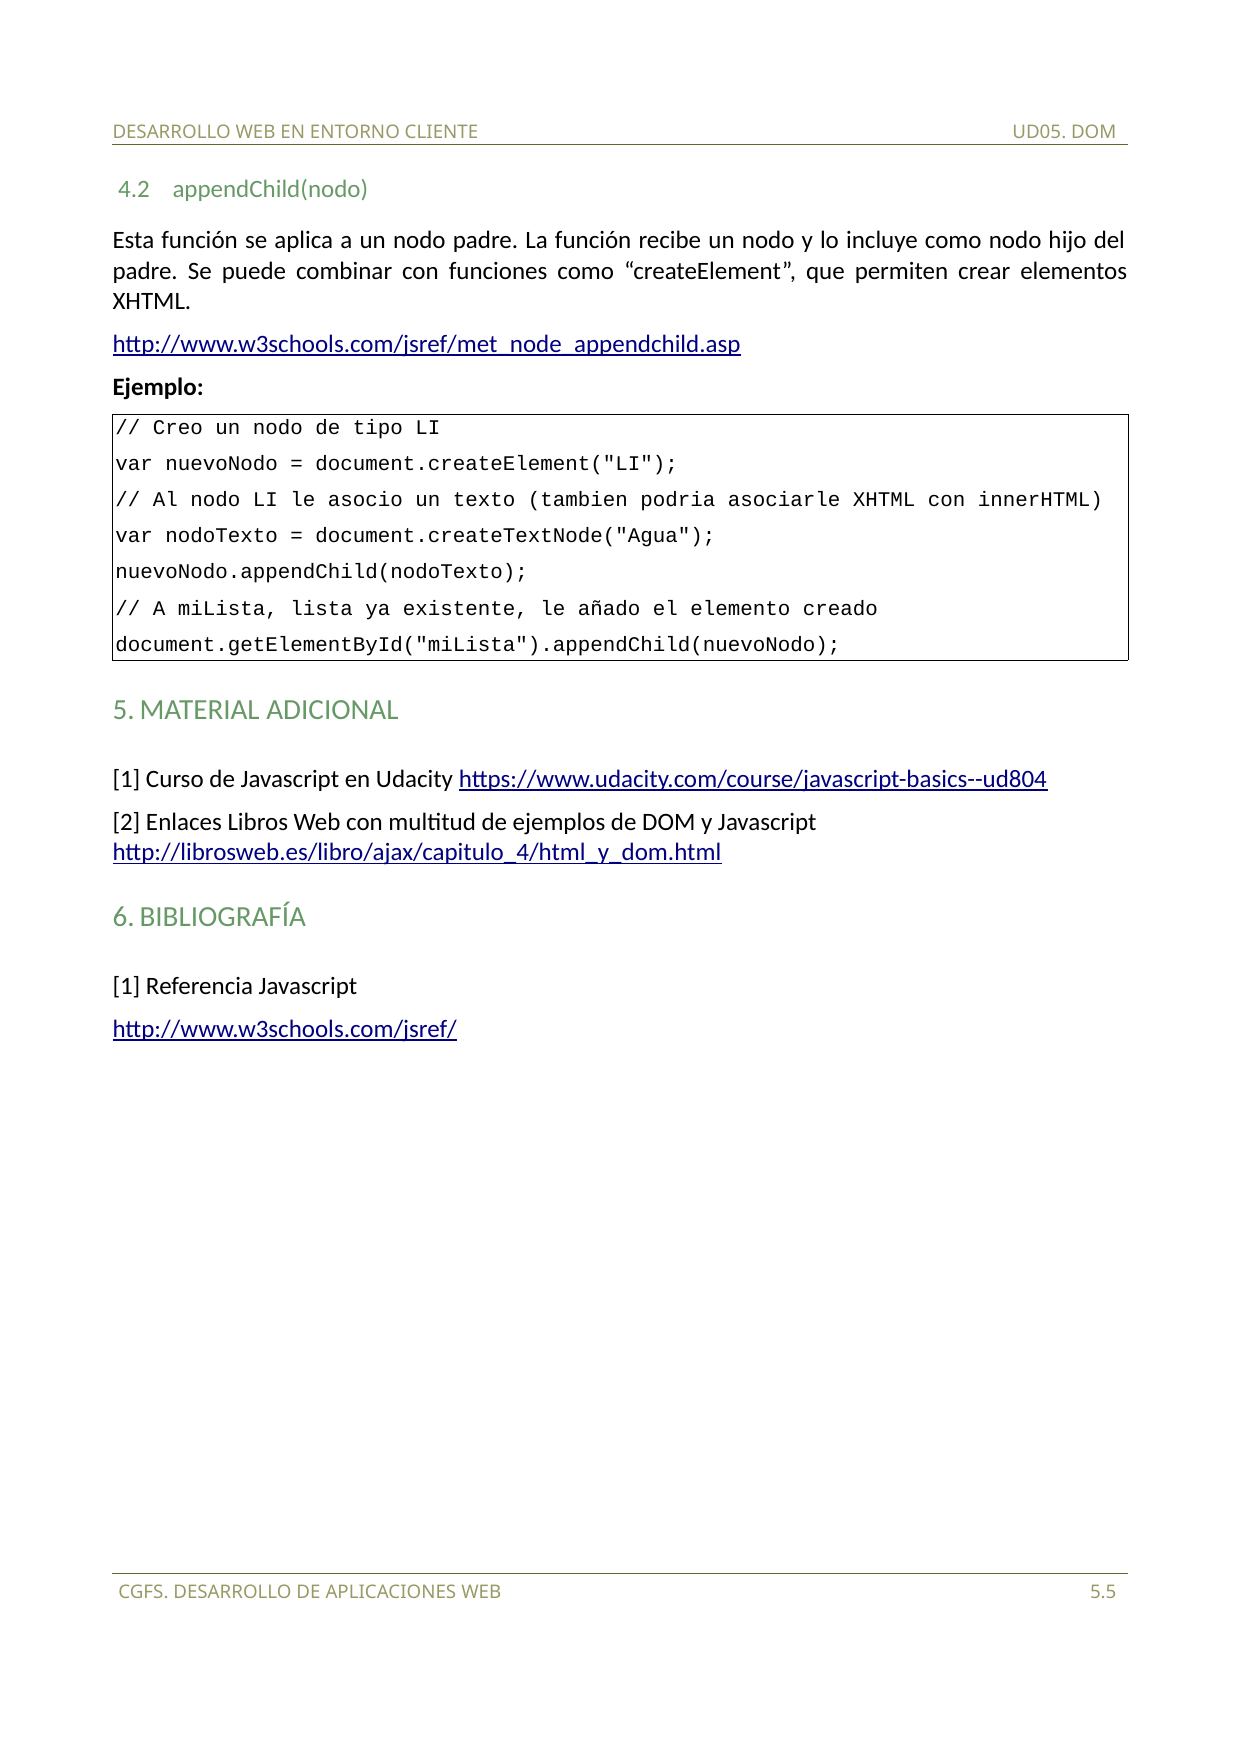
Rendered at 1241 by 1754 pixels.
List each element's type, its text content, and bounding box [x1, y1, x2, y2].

text // A miLista, lista ya existente, le añado el elemento creado [113, 594, 1128, 621]
text // Al nodo LI le asocio un texto (tambien podria asociarle XHTML con innerHTML) [113, 486, 1128, 513]
subtitle Material adicional [112, 691, 1128, 727]
text document.getElementById("miLista").appendChild(nuevoNodo); [113, 631, 1128, 660]
subtitle appendChild(nodo) [112, 173, 1128, 204]
text [2] Enlaces Libros Web con multitud de ejemplos de DOM y Javascript http://librosweb.es/libro/ajax/capitulo_4/html_y_dom.html [112, 806, 1128, 867]
text Esta función se aplica a un nodo padre. La función recibe un nodo y lo incluye como nodo hijo del padre. Se puede combinar con funciones como “createElement”, que permiten crear elementos XHTML. [112, 224, 1128, 316]
text var nuevoNodo = document.createElement("LI"); [113, 450, 1128, 477]
text nuevoNodo.appendChild(nodoTexto); [113, 558, 1128, 585]
text http://www.w3schools.com/jsref/met_node_appendchild.asp [112, 328, 1128, 359]
text Ejemplo: [112, 371, 1128, 402]
text [1] Referencia Javascript [112, 970, 1128, 1001]
text http://www.w3schools.com/jsref/ [112, 1013, 1128, 1043]
text var nodoTexto = document.createTextNode("Agua"); [113, 522, 1128, 549]
subtitle Bibliografía [112, 898, 1128, 934]
text [1] Curso de Javascript en Udacity https://www.udacity.com/course/javascript-basics--ud804 [112, 763, 1128, 794]
text // Creo un nodo de tipo LI [113, 415, 1128, 441]
